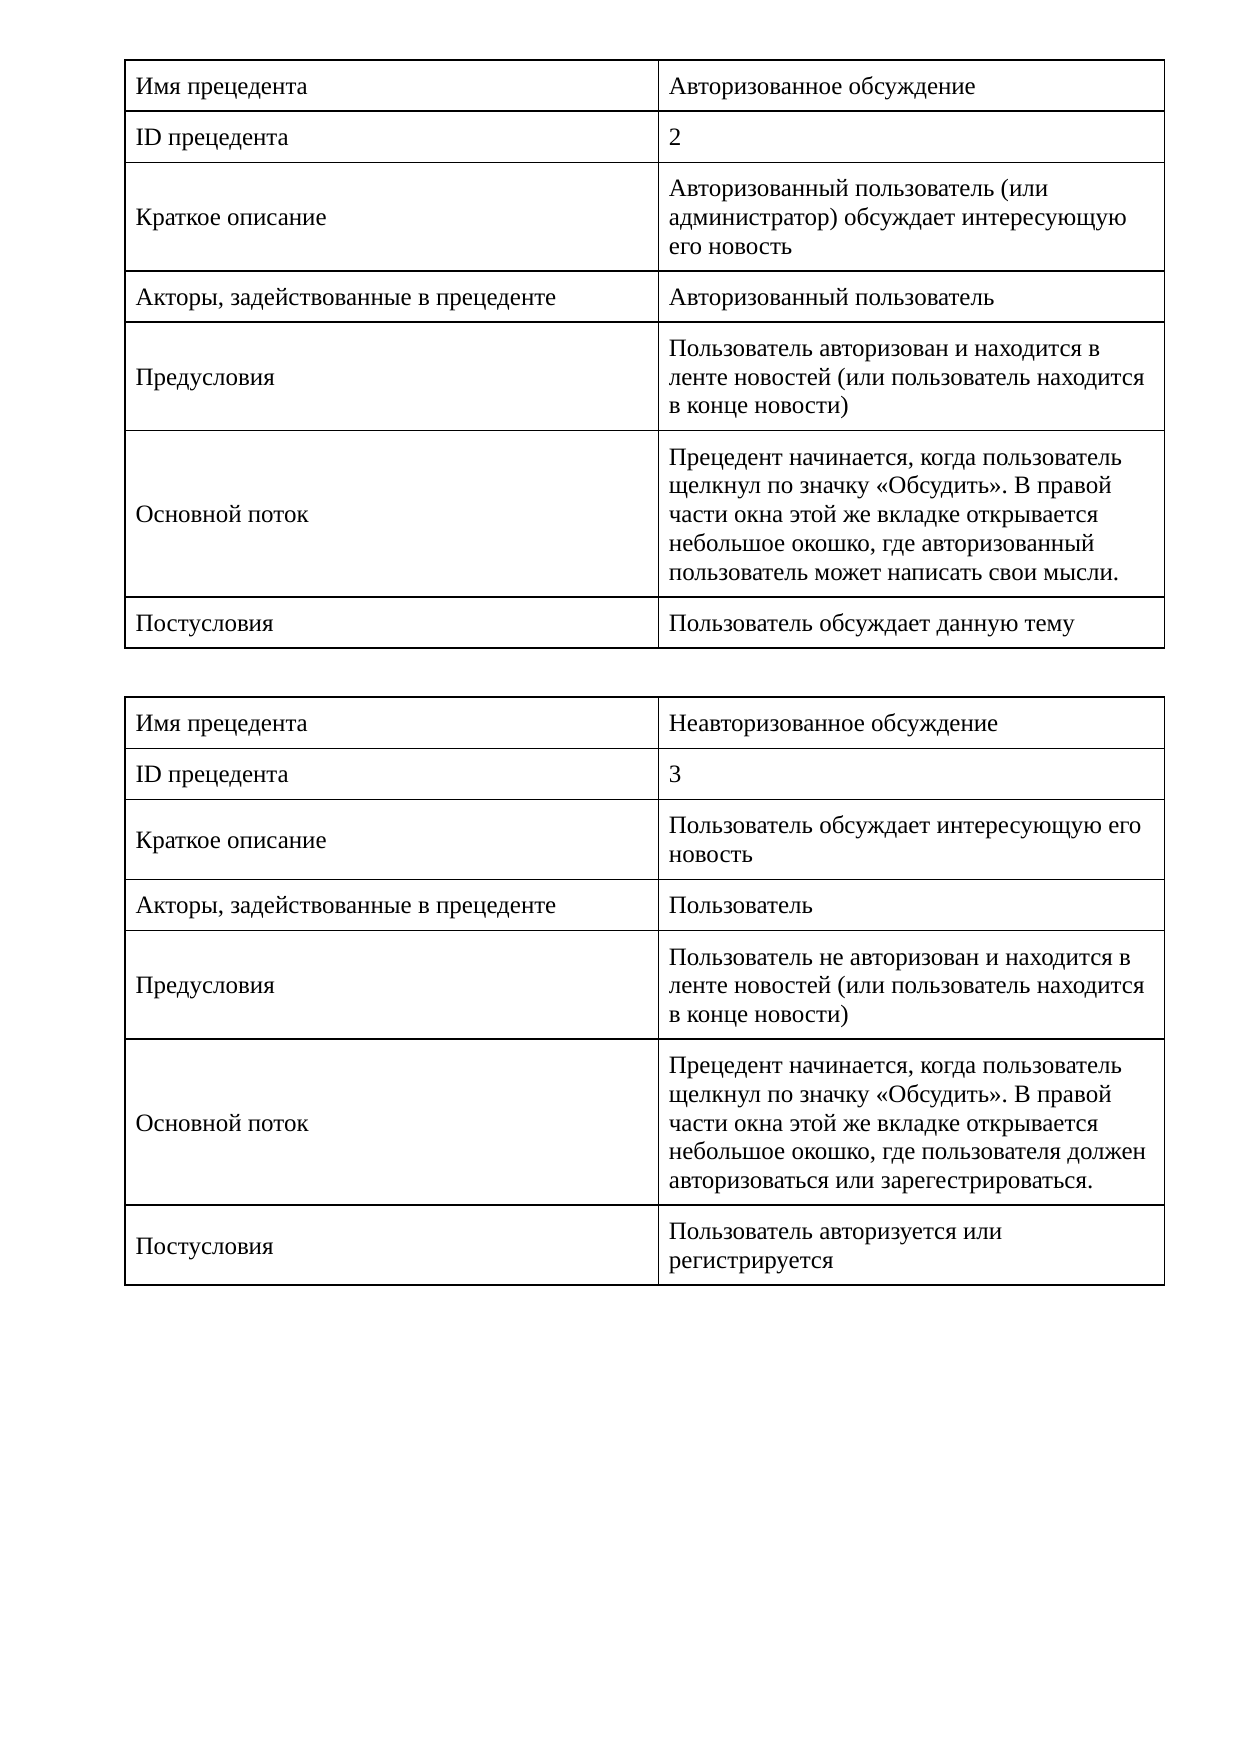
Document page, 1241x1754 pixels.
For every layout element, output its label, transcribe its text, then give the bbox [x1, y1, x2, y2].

table_header Имя прецедента [126, 61, 658, 110]
table_cell Пользователь обсуждает интересующую его новость [659, 800, 1164, 878]
table_header Авторизованное обсуждение [659, 61, 1164, 110]
table_cell ID прецедента [126, 749, 658, 798]
table_cell ID прецедента [126, 112, 658, 161]
table_cell Прецедент начинается, когда пользователь щелкнул по значку «Обсудить». В правой части окна этой же вкладке открывается небольшое окошко, где авторизованный пользователь может написать свои мысли. [659, 431, 1164, 596]
table_cell Пользователь не авторизован и находится в ленте новостей (или пользователь находится в конце новости) [659, 931, 1164, 1038]
table_header Имя прецедента [126, 698, 658, 747]
table_cell Пользователь [659, 880, 1164, 929]
table_header Неавторизованное обсуждение [659, 698, 1164, 747]
table_cell 3 [659, 749, 1164, 798]
table_cell Авторизованный пользователь [659, 272, 1164, 321]
table_cell Основной поток [126, 431, 658, 596]
table_cell Акторы, задействованные в прецеденте [126, 272, 658, 321]
table_cell Пользователь авторизован и находится в ленте новостей (или пользователь находится в конце новости) [659, 323, 1164, 430]
table_cell Предусловия [126, 323, 658, 430]
table_cell 2 [659, 112, 1164, 161]
table_cell Пользователь обсуждает данную тему [659, 598, 1164, 647]
table_cell Предусловия [126, 931, 658, 1038]
table_cell Постусловия [126, 1206, 658, 1284]
table_cell Акторы, задействованные в прецеденте [126, 880, 658, 929]
table_cell Краткое описание [126, 800, 658, 878]
table_cell Постусловия [126, 598, 658, 647]
table_cell Пользователь авторизуется или регистрируется [659, 1206, 1164, 1284]
table_cell Краткое описание [126, 163, 658, 270]
table_cell Авторизованный пользователь (или администратор) обсуждает интересующую его новость [659, 163, 1164, 270]
table_cell Прецедент начинается, когда пользователь щелкнул по значку «Обсудить». В правой части окна этой же вкладке открывается небольшое окошко, где пользователя должен авторизоваться или зарегестрироваться. [659, 1040, 1164, 1204]
table_cell Основной поток [126, 1040, 658, 1204]
